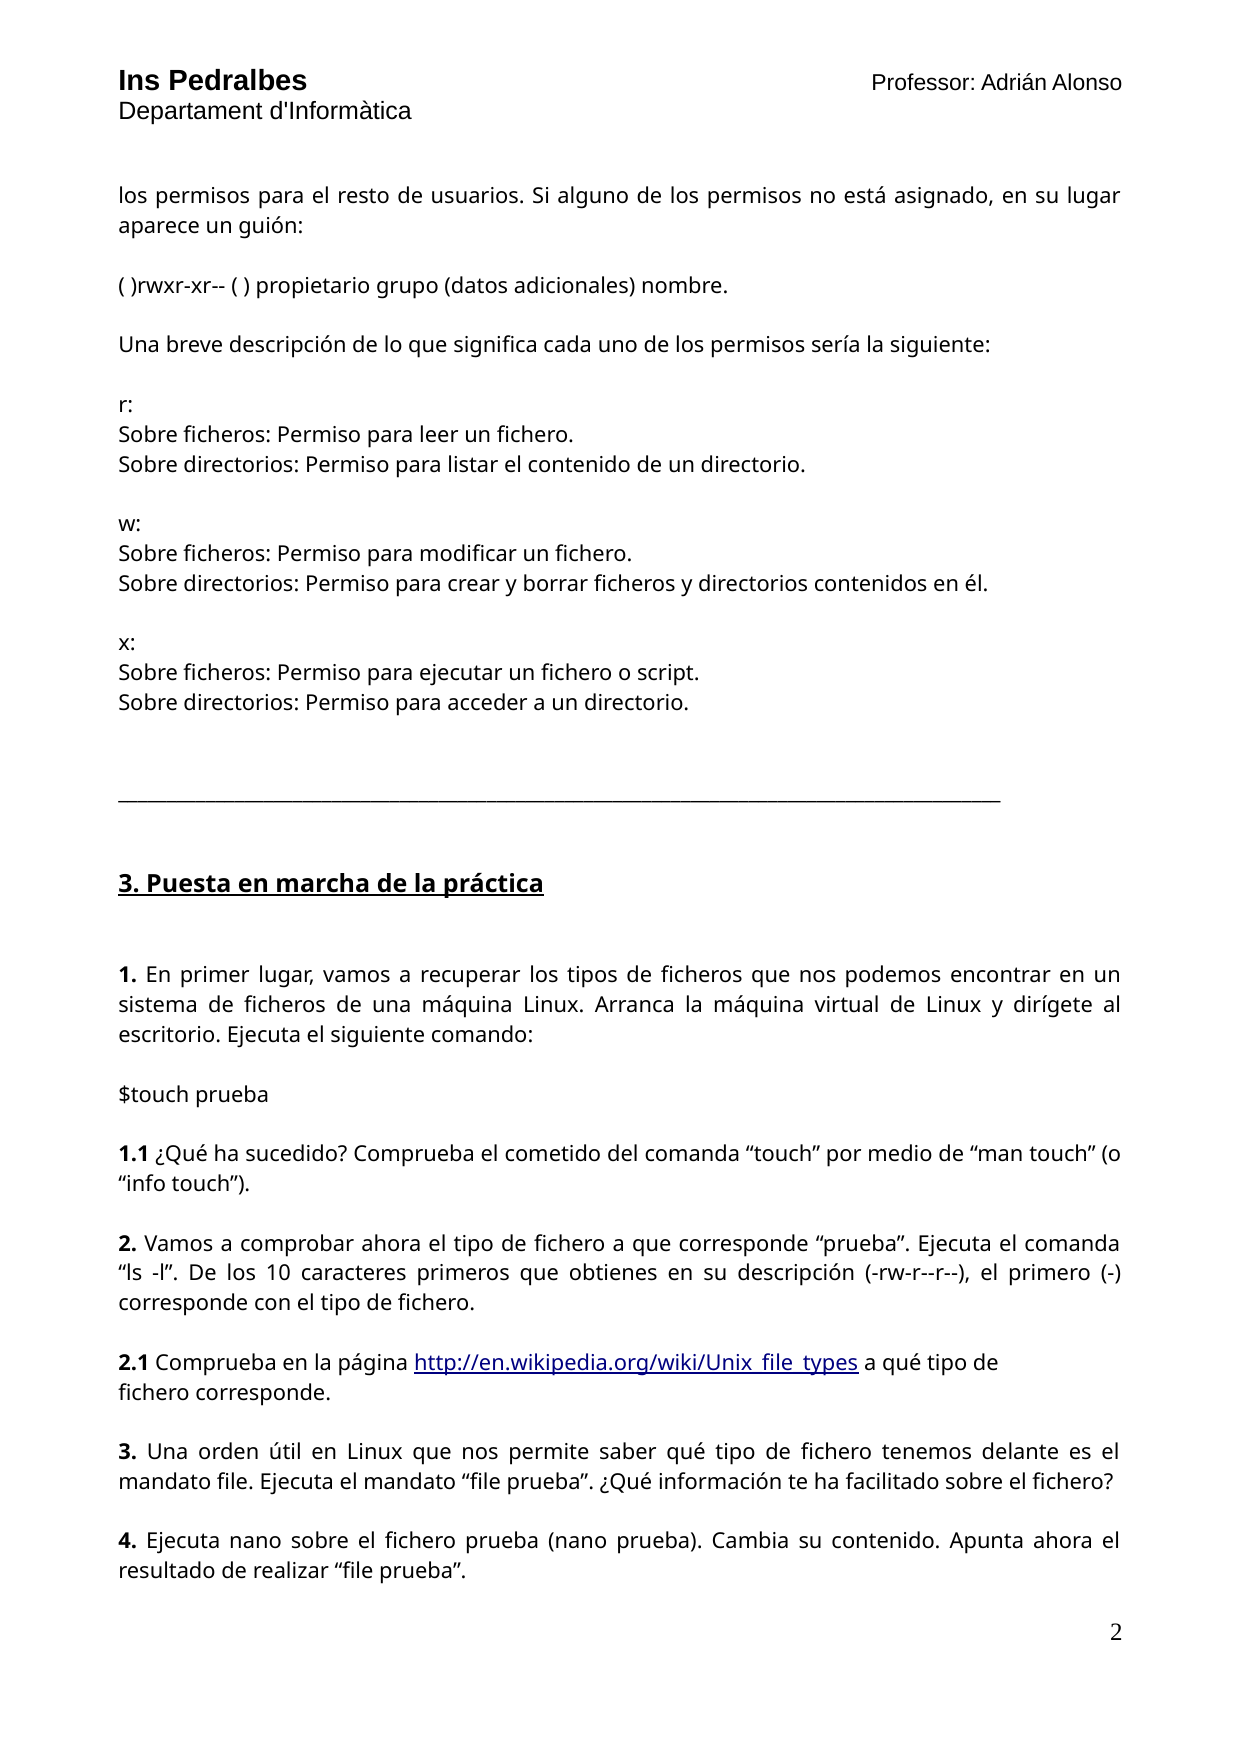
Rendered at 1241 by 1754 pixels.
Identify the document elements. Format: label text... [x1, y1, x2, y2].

text x: [118, 627, 1122, 657]
text Sobre ficheros: Permiso para ejecutar un fichero o script. [118, 657, 1122, 687]
text r: [118, 389, 1122, 419]
text 3. Una orden útil en Linux que nos permite saber qué tipo de fichero tenemos delante es el mandato file. Ejecuta el mandato “file prueba”. ¿Qué información te ha facilitado sobre el fichero? [118, 1436, 1122, 1496]
text $touch prueba [118, 1078, 1122, 1108]
text 1.1 ¿Qué ha sucedido? Comprueba el cometido del comanda “touch” por medio de “man touch” (o “info touch”). [118, 1138, 1122, 1198]
text Una breve descripción de lo que significa cada uno de los permisos sería la siguiente: [118, 329, 1122, 359]
text Sobre directorios: Permiso para listar el contenido de un directorio. [118, 449, 1122, 478]
text Sobre ficheros: Permiso para leer un fichero. [118, 419, 1122, 449]
text Sobre directorios: Permiso para acceder a un directorio. [118, 687, 1122, 717]
text ( )rwxr-xr-- ( ) propietario grupo (datos adicionales) nombre. [118, 270, 1122, 300]
text Sobre directorios: Permiso para crear y borrar ficheros y directorios contenidos en él. [118, 568, 1122, 598]
text fichero corresponde. [118, 1376, 1122, 1406]
text 3. Puesta en marcha de la práctica [118, 866, 1122, 900]
text 2. Vamos a comprobar ahora el tipo de fichero a que corresponde “prueba”. Ejecuta el comanda “ls -l”. De los 10 caracteres primeros que obtienes en su descripción (-rw-r--r--), el primero (-) corresponde con el tipo de fichero. [118, 1227, 1122, 1317]
text ___________________________________________________________________________________________ [118, 776, 1122, 806]
text 4. Ejecuta nano sobre el fichero prueba (nano prueba). Cambia su contenido. Apunta ahora el resultado de realizar “file prueba”. [118, 1525, 1122, 1585]
text los permisos para el resto de usuarios. Si alguno de los permisos no está asignado, en su lugar aparece un guión: [118, 181, 1122, 240]
text w: [118, 508, 1122, 538]
text Sobre ficheros: Permiso para modificar un fichero. [118, 538, 1122, 568]
text 1. En primer lugar, vamos a recuperar los tipos de ficheros que nos podemos encontrar en un sistema de ficheros de una máquina Linux. Arranca la máquina virtual de Linux y dirígete al escritorio. Ejecuta el siguiente comando: [118, 959, 1122, 1049]
text 2.1 Comprueba en la página http://en.wikipedia.org/wiki/Unix_file_types a qué tipo de [118, 1347, 1122, 1376]
